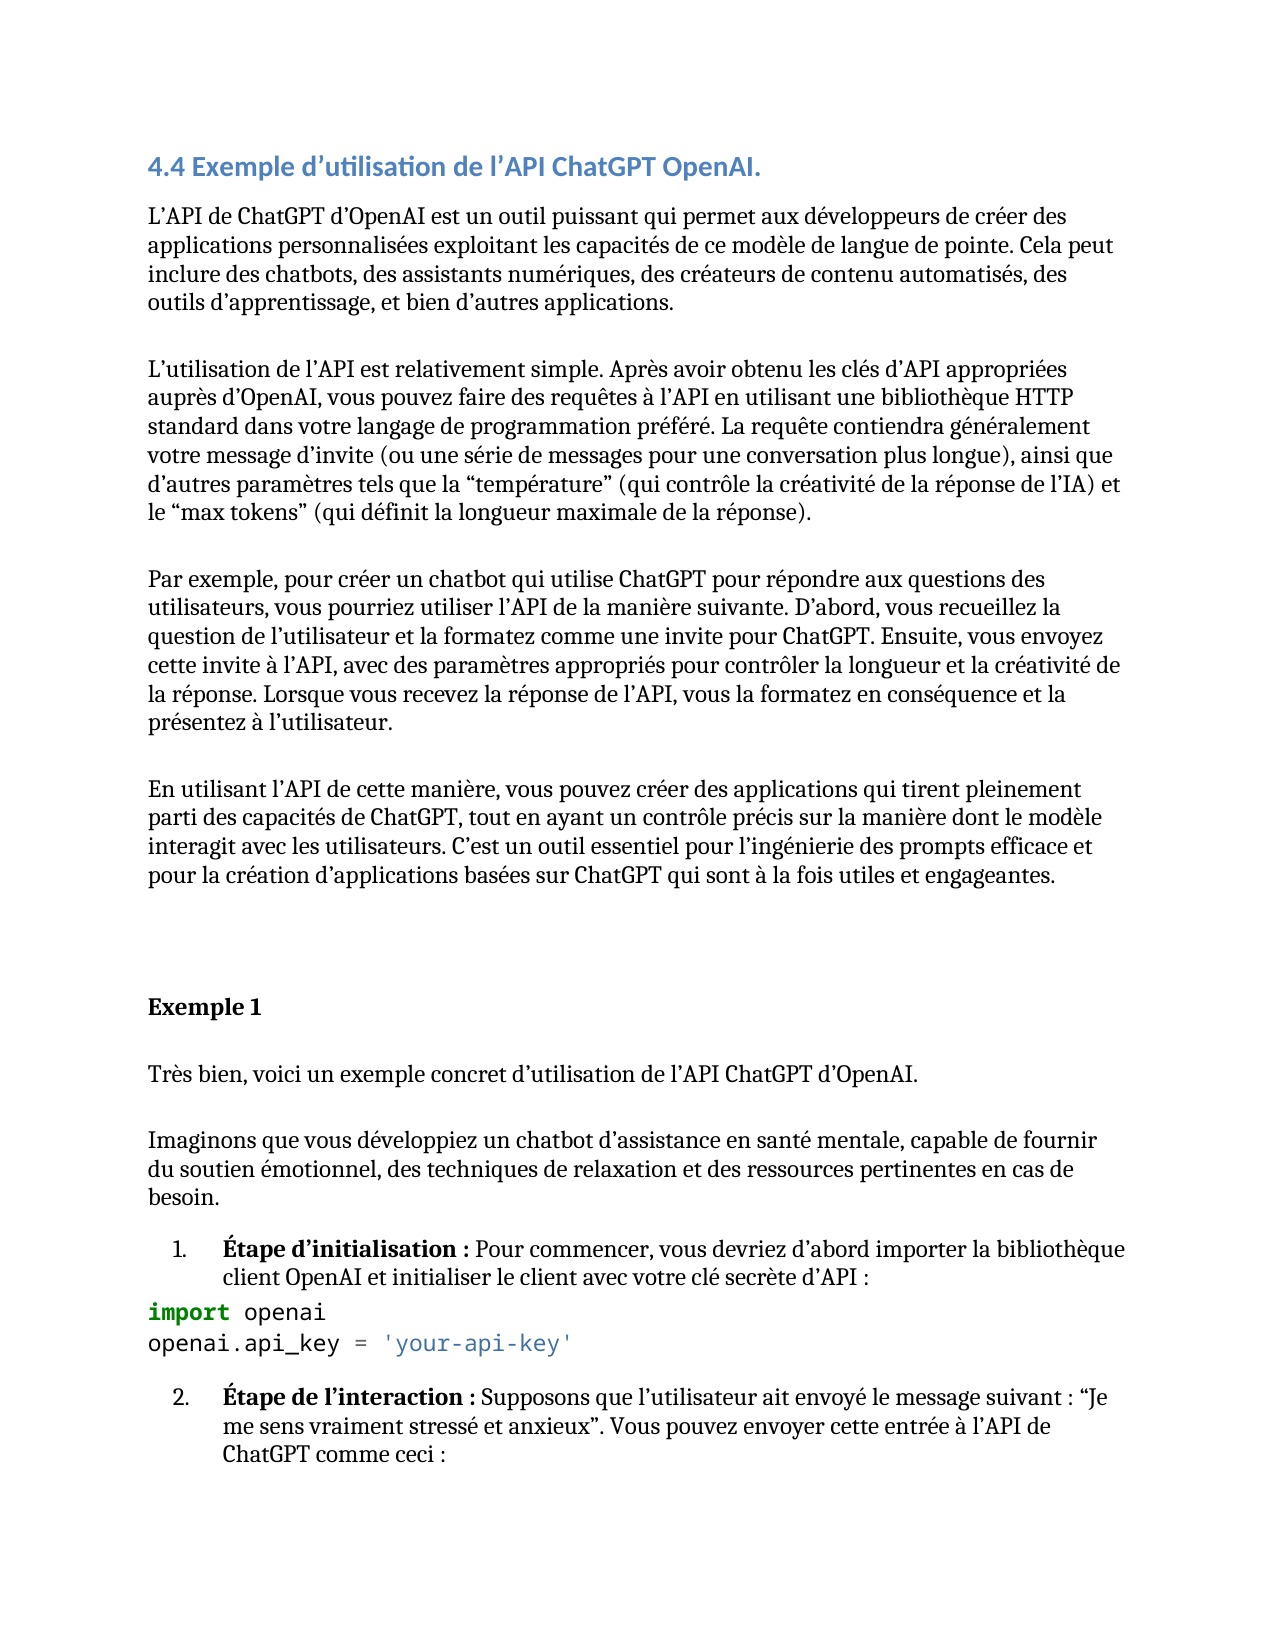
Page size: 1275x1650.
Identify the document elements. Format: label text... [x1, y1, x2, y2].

text Par exemple, pour créer un chatbot qui utilise ChatGPT pour répondre aux questions des utilisateurs, vous pourriez utiliser l’API de la manière suivante. D’abord, vous recueillez la question de l’utilisateur et la formatez comme une invite pour ChatGPT. Ensuite, vous envoyez cette invite à l’API, avec des paramètres appropriés pour contrôler la longueur et la créativité de la réponse. Lorsque vous recevez la réponse de l’API, vous la formatez en conséquence et la présentez à l’utilisateur. [148, 564, 1127, 737]
subtitle 4.4 Exemple d’utilisation de l’API ChatGPT OpenAI. [148, 148, 1127, 183]
text En utilisant l’API de cette manière, vous pouvez créer des applications qui tirent pleinement parti des capacités de ChatGPT, tout en ayant un contrôle précis sur la manière dont le modèle interagit avec les utilisateurs. C’est un outil essentiel pour l’ingénierie des prompts efficace et pour la création d’applications basées sur ChatGPT qui sont à la fois utiles et engageantes. [148, 774, 1127, 889]
text Imaginons que vous développiez un chatbot d’assistance en santé mentale, capable de fournir du soutien émotionnel, des techniques de relaxation et des ressources pertinentes en cas de besoin. [148, 1126, 1127, 1212]
list Étape d’initialisation : Pour commencer, vous devriez d’abord importer la bibliothèque client OpenAI et initialiser le client avec votre clé secrète d’API : [173, 1234, 1127, 1292]
text import openai openai.api_key = 'your-api-key' [148, 1296, 1127, 1358]
text L’API de ChatGPT d’OpenAI est un outil puissant qui permet aux développeurs de créer des applications personnalisées exploitant les capacités de ce modèle de langue de pointe. Cela peut inclure des chatbots, des assistants numériques, des créateurs de contenu automatisés, des outils d’apprentissage, et bien d’autres applications. [148, 202, 1127, 317]
text Très bien, voici un exemple concret d’utilisation de l’API ChatGPT d’OpenAI. [148, 1059, 1127, 1088]
text Exemple 1 [148, 993, 1127, 1022]
text L’utilisation de l’API est relativement simple. Après avoir obtenu les clés d’API appropriées auprès d’OpenAI, vous pouvez faire des requêtes à l’API en utilisant une bibliothèque HTTP standard dans votre langage de programmation préféré. La requête contiendra généralement votre message d’invite (ou une série de messages pour une conversation plus longue), ainsi que d’autres paramètres tels que la “température” (qui contrôle la créativité de la réponse de l’IA) et le “max tokens” (qui définit la longueur maximale de la réponse). [148, 354, 1127, 527]
list Étape de l’interaction : Supposons que l’utilisateur ait envoyé le message suivant : “Je me sens vraiment stressé et anxieux”. Vous pouvez envoyer cette entrée à l’API de ChatGPT comme ceci : [173, 1383, 1127, 1469]
